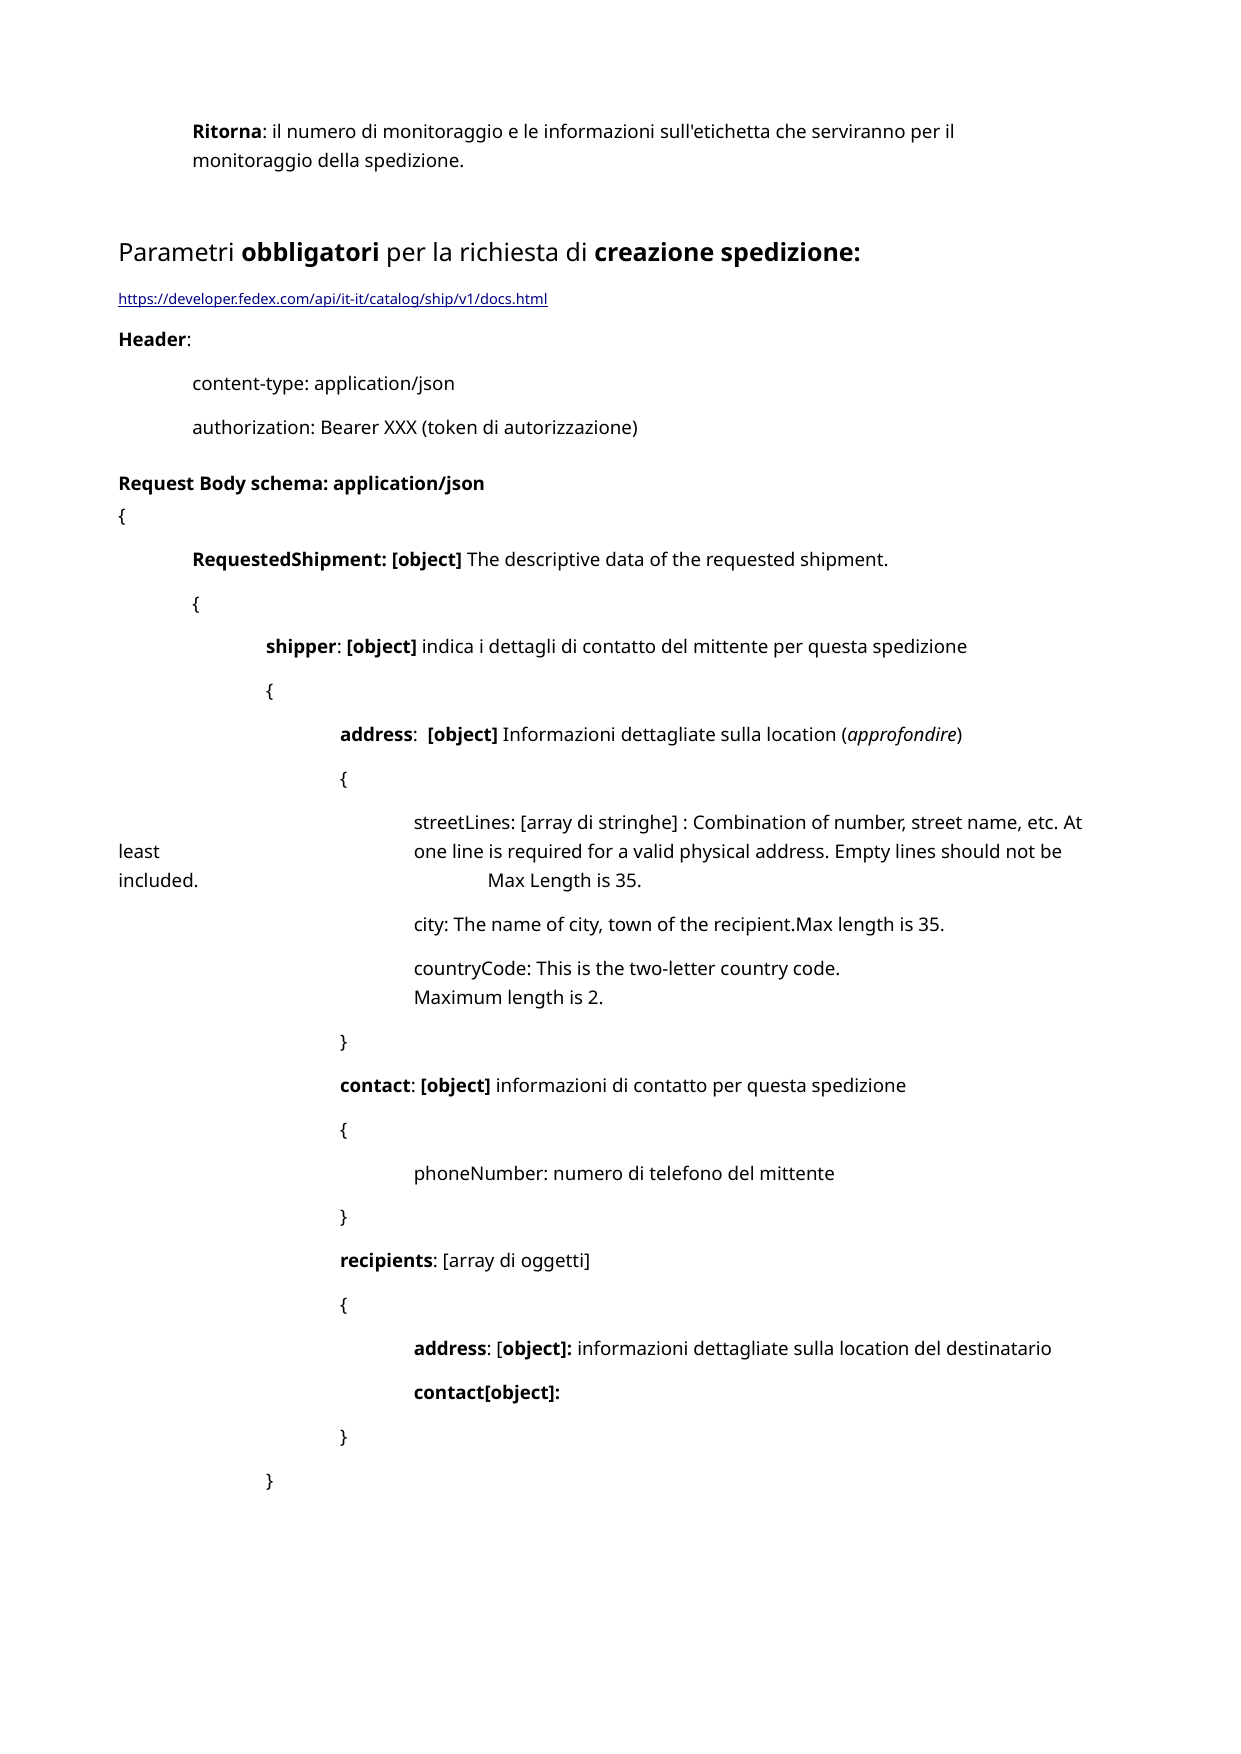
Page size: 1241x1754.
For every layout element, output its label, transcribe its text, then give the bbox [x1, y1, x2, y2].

text Header: [118, 326, 1122, 352]
subtitle Request Body schema: application/json [118, 470, 1122, 496]
text { [118, 502, 1122, 528]
text phoneNumber: numero di telefono del mittente [118, 1160, 1122, 1186]
text https://developer.fedex.com/api/it-it/catalog/ship/v1/docs.html [118, 289, 1122, 309]
text Parametri obbligatori per la richiesta di creazione spedizione: [118, 235, 1122, 269]
text } [118, 1204, 1122, 1229]
text } [118, 1423, 1122, 1449]
text RequestedShipment: [object] The descriptive data of the requested shipment. [118, 546, 1122, 571]
text } [118, 1028, 1122, 1054]
text shipper: [object] indica i dettagli di contatto del mittente per questa spedizione [118, 634, 1122, 659]
text Ritorna: il numero di monitoraggio e le informazioni sull'etichetta che serviranno per il monitoraggio della spedizione. [118, 118, 1122, 173]
text contact[object]: [118, 1379, 1122, 1405]
text authorization: Bearer XXX (token di autorizzazione) [118, 414, 1122, 439]
text { [118, 765, 1122, 791]
text content-type: application/json [118, 370, 1122, 396]
text { [118, 1292, 1122, 1317]
text contact: [object] informazioni di contatto per questa spedizione [118, 1072, 1122, 1098]
text countryCode: This is the two-letter country code. Maximum length is 2. [118, 955, 1122, 1010]
text address: [object] Informazioni dettagliate sulla location (approfondire) [118, 721, 1122, 747]
text { [118, 1116, 1122, 1142]
text } [118, 1467, 1122, 1492]
text city: The name of city, town of the recipient.Max length is 35. [118, 911, 1122, 937]
text recipients: [array di oggetti] [118, 1248, 1122, 1273]
text { [118, 590, 1122, 615]
text streetLines: [array di stringhe] : Combination of number, street name, etc. At least one line is required for a valid physical address. Empty lines should not be included. Max Length is 35. [118, 809, 1122, 893]
text address: [object]: informazioni dettagliate sulla location del destinatario [118, 1335, 1122, 1361]
text { [118, 677, 1122, 703]
